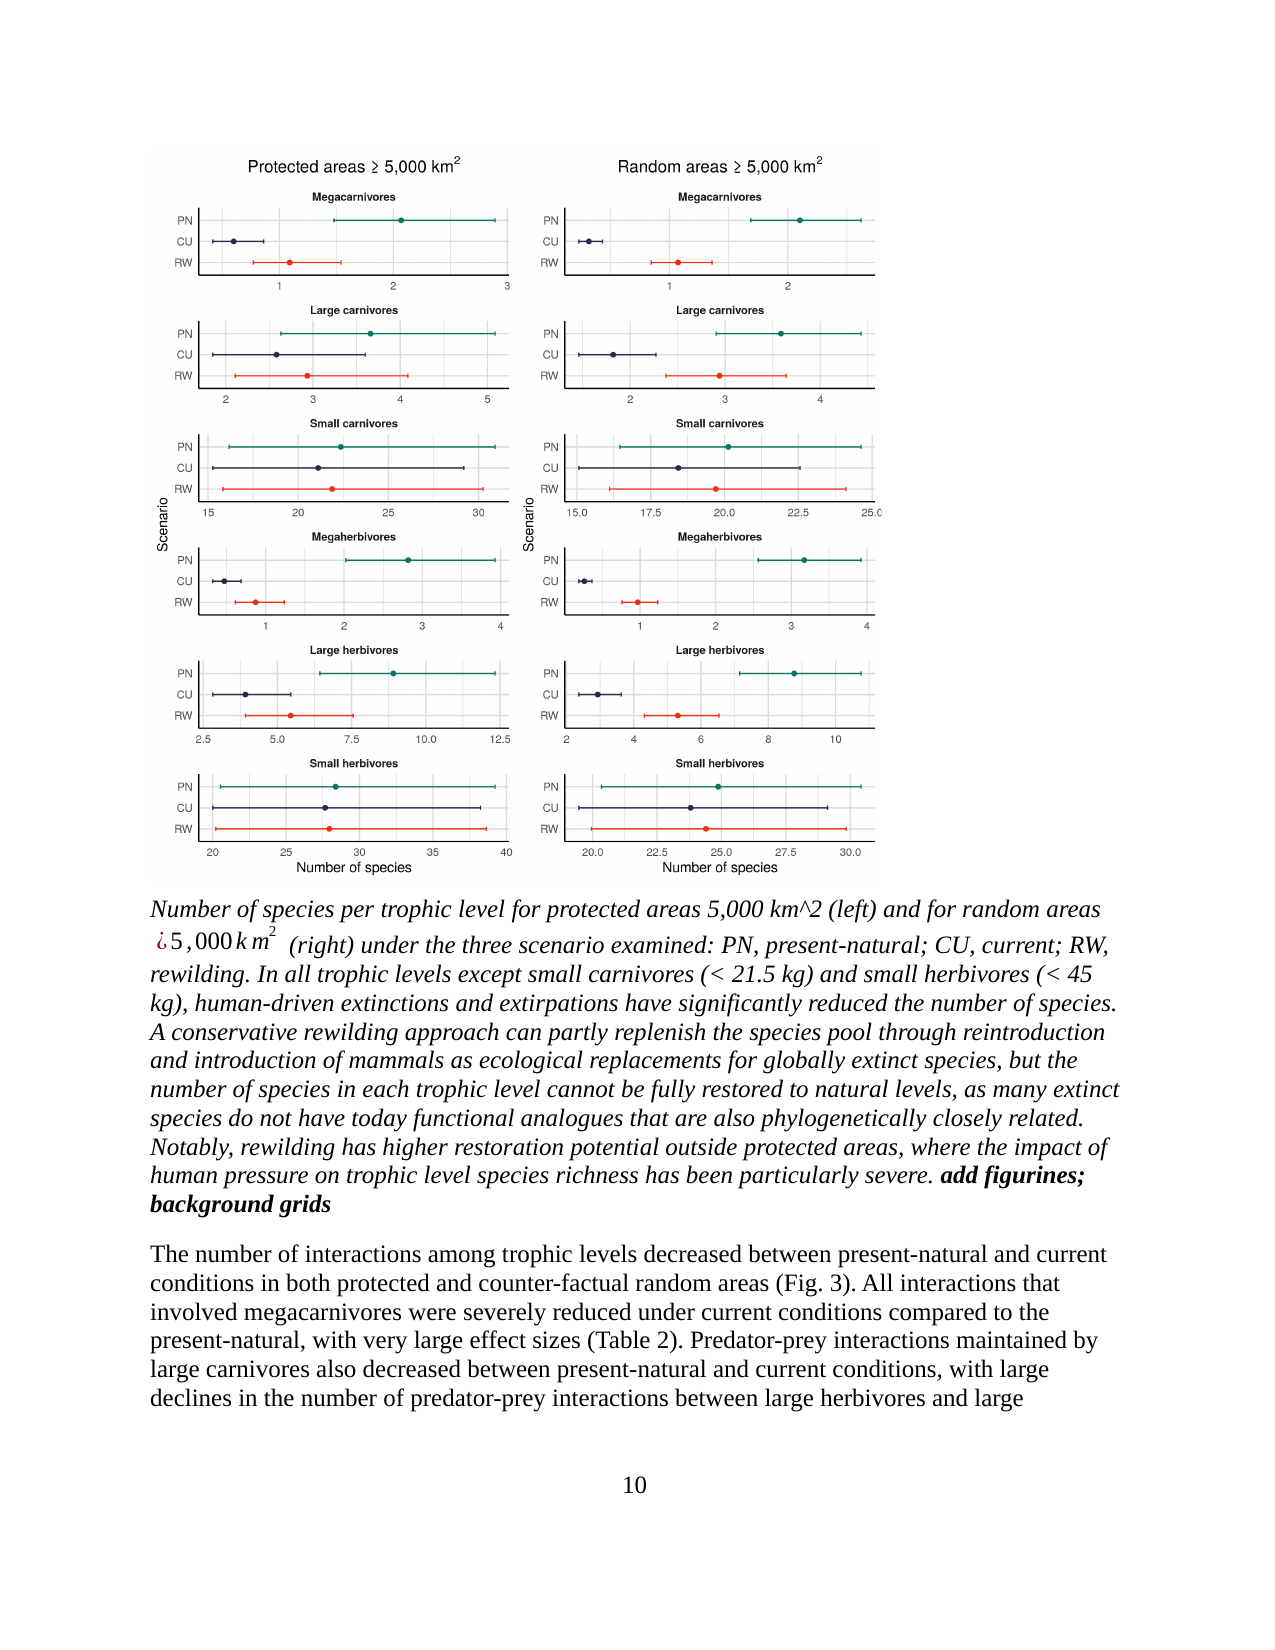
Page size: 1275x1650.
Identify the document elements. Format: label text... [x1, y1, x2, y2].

text Number of species per trophic level for protected areas 5,000 km^2 (left) and for random areas (right) under the three scenario examined: PN, present-natural; CU, current; RW, rewilding. In all trophic levels except small carnivores (< 21.5 kg) and small herbivores (< 45 kg), human-driven extinctions and extirpations have significantly reduced the number of species. A conservative rewilding approach can partly replenish the species pool through reintroduction and introduction of mammals as ecological replacements for globally extinct species, but the number of species in each trophic level cannot be fully restored to natural levels, as many extinct species do not have today functional analogues that are also phylogenetically closely related. Notably, rewilding has higher restoration potential outside protected areas, where the impact of human pressure on trophic level species richness has been particularly severe. add figurines; background grids [150, 894, 1125, 1218]
text The number of interactions among trophic levels decreased between present-natural and current conditions in both protected and counter-factual random areas (Fig. 3). All interactions that involved megacarnivores were severely reduced under current conditions compared to the present-natural, with very large effect sizes (Table 2). Predator-prey interactions maintained by large carnivores also decreased between present-natural and current conditions, with large declines in the number of predator-prey interactions between large herbivores and large [150, 1239, 1125, 1412]
picture [150, 150, 882, 882]
